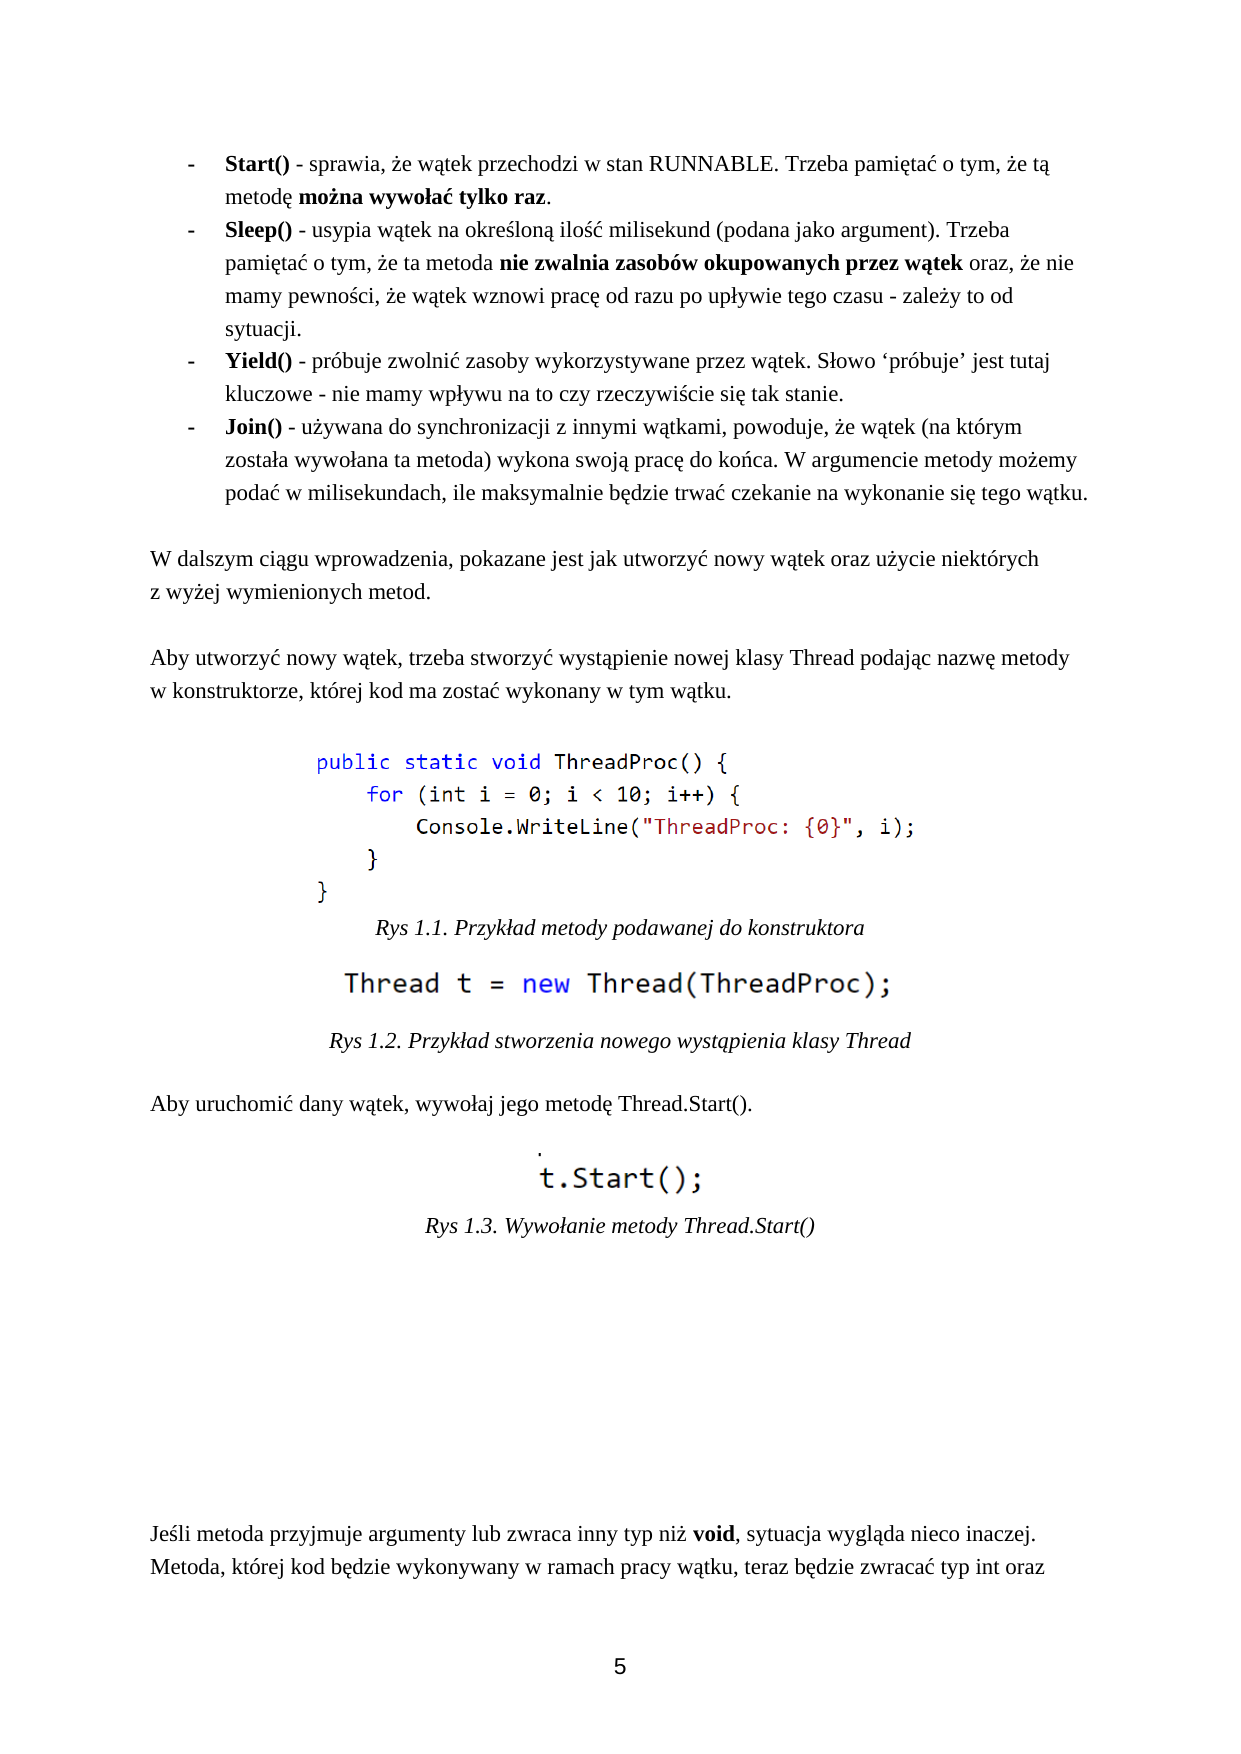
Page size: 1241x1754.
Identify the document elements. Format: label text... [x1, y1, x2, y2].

text Aby utworzyć nowy wątek, trzeba stworzyć wystąpienie nowej klasy Thread podając nazwę metody w konstruktorze, której kod ma zostać wykonany w tym wątku. [150, 644, 1090, 703]
text W dalszym ciągu wprowadzenia, pokazane jest jak utworzyć nowy wątek oraz użycie niektórych [150, 545, 1090, 571]
text Rys 1.1. Przykład metody podawanej do konstruktora [150, 914, 1090, 940]
text z wyżej wymienionych metod. [150, 578, 1090, 604]
list Sleep() - usypia wątek na określoną ilość milisekund (podana jako argument). Trzeba pamiętać o tym, że ta metoda nie zwalnia zasobów okupowanych przez wątek oraz, że nie mamy pewności, że wątek wznowi pracę od razu po upływie tego czasu - zależy to od sytuacji. [187, 216, 1090, 341]
text Aby uruchomić dany wątek, wywołaj jego metodę Thread.Start(). [150, 1090, 1090, 1117]
list Start() - sprawia, że wątek przechodzi w stan RUNNABLE. Trzeba pamiętać o tym, że tą metodę można wywołać tylko raz. [187, 150, 1090, 209]
picture [305, 740, 935, 911]
text Rys 1.2. Przykład stworzenia nowego wystąpienia klasy Thread [150, 1027, 1090, 1053]
text Jeśli metoda przyjmuje argumenty lub zwraca inny typ niż void, sytuacja wygląda nieco inaczej. [150, 1520, 1090, 1547]
list Yield() - próbuje zwolnić zasoby wykorzystywane przez wątek. Słowo ‘próbuje’ jest tutaj kluczowe - nie mamy wpływu na to czy rzeczywiście się tak stanie. [187, 347, 1090, 407]
text Metoda, której kod będzie wykonywany w ramach pracy wątku, teraz będzie zwracać typ int oraz [150, 1553, 1090, 1579]
text Rys 1.3. Wywołanie metody Thread.Start() [150, 1213, 1090, 1239]
picture [321, 944, 919, 1024]
list Join() - używana do synchronizacji z innymi wątkami, powoduje, że wątek (na którym została wywołana ta metoda) wykona swoją pracę do końca. W argumencie metody możemy podać w milisekundach, ile maksymalnie będzie trwać czekanie na wykonanie się tego wątku. [187, 413, 1090, 506]
picture [517, 1153, 723, 1209]
